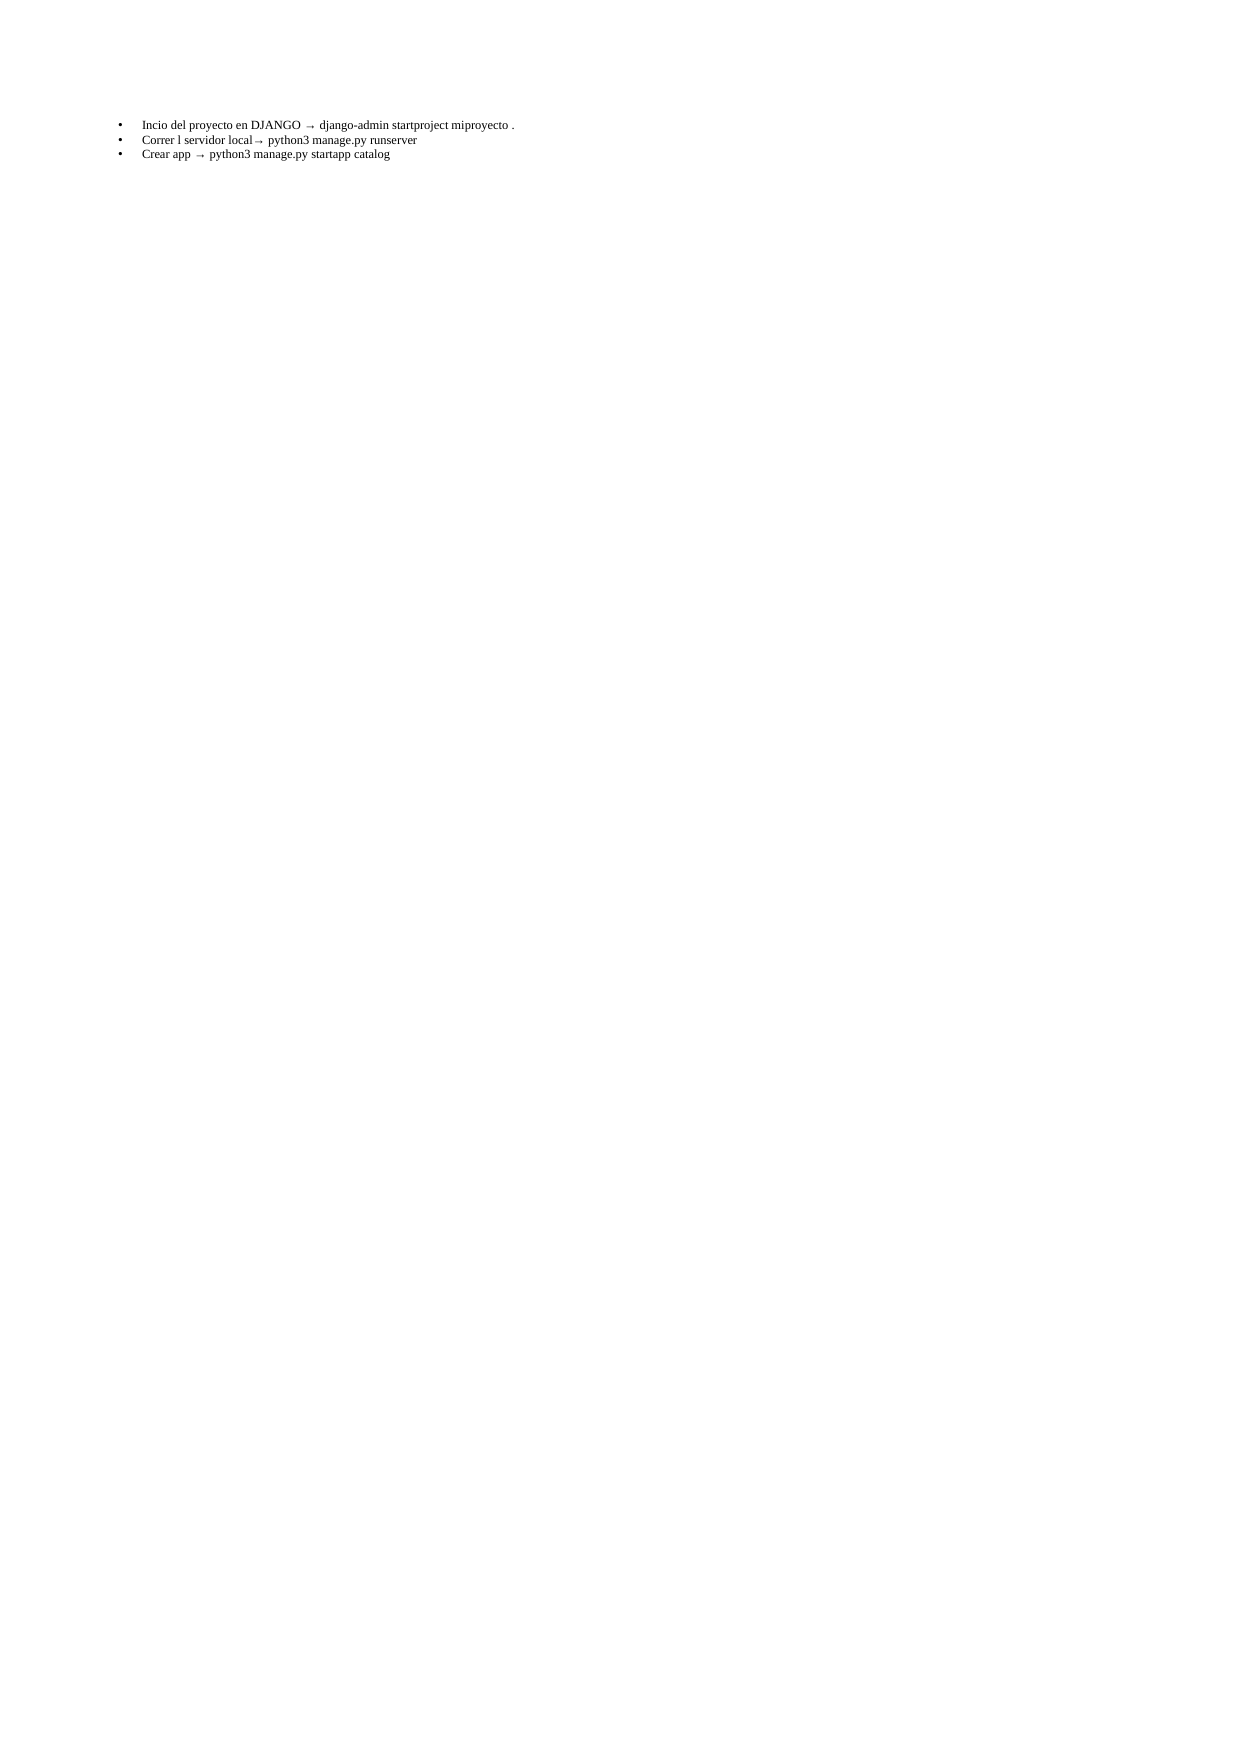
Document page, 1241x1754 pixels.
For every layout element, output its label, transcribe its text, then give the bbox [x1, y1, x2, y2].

list Correr l servidor local→ python3 manage.py runserver [118, 132, 1122, 147]
list Incio del proyecto en DJANGO → django-admin startproject miproyecto . [118, 118, 1122, 132]
list Crear app → python3 manage.py startapp catalog [118, 147, 1122, 161]
